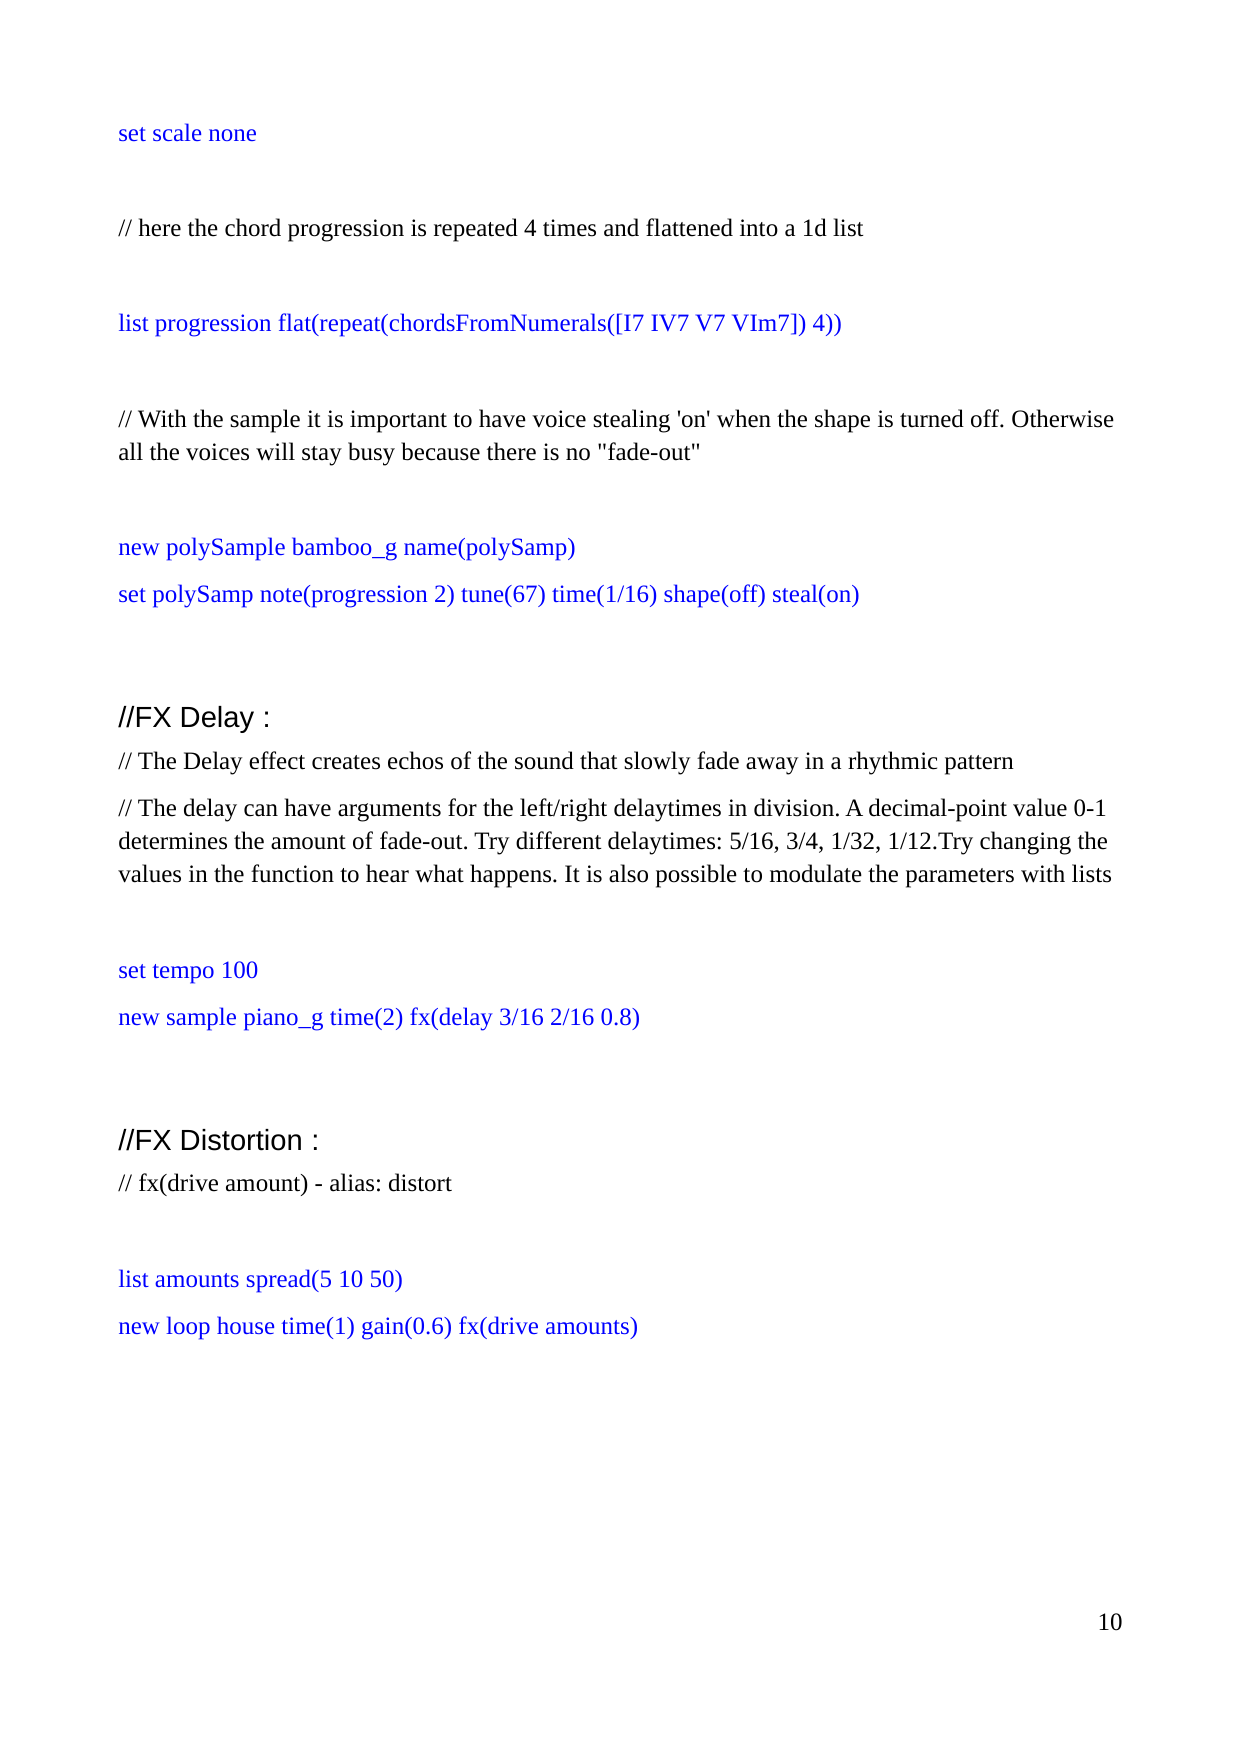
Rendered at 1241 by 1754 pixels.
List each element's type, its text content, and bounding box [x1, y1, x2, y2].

text set polySamp note(progression 2) tune(67) time(1/16) shape(off) steal(on) [118, 579, 1122, 608]
text new polySample bamboo_g name(polySamp) [118, 532, 1122, 561]
text new loop house time(1) gain(0.6) fx(drive amounts) [118, 1311, 1122, 1340]
text // fx(drive amount) - alias: distort [118, 1168, 1122, 1197]
text set scale none [118, 118, 1122, 147]
text set tempo 100 [118, 955, 1122, 983]
subtitle //FX Delay : [118, 700, 1122, 733]
text list amounts spread(5 10 50) [118, 1264, 1122, 1292]
text // With the sample it is important to have voice stealing 'on' when the shape is turned off. Otherwise all the voices will stay busy because there is no "fade-out" [118, 404, 1122, 466]
text // The delay can have arguments for the left/right delaytimes in division. A decimal-point value 0-1 determines the amount of fade-out. Try different delaytimes: 5/16, 3/4, 1/32, 1/12.Try changing the values in the function to hear what happens. It is also possible to modulate the parameters with lists [118, 793, 1122, 888]
text // here the chord progression is repeated 4 times and flattened into a 1d list [118, 213, 1122, 242]
text list progression flat(repeat(chordsFromNumerals([I7 IV7 V7 VIm7]) 4)) [118, 308, 1122, 337]
text new sample piano_g time(2) fx(delay 3/16 2/16 0.8) [118, 1002, 1122, 1031]
text // The Delay effect creates echos of the sound that slowly fade away in a rhythmic pattern [118, 746, 1122, 774]
subtitle //FX Distortion : [118, 1122, 1122, 1156]
